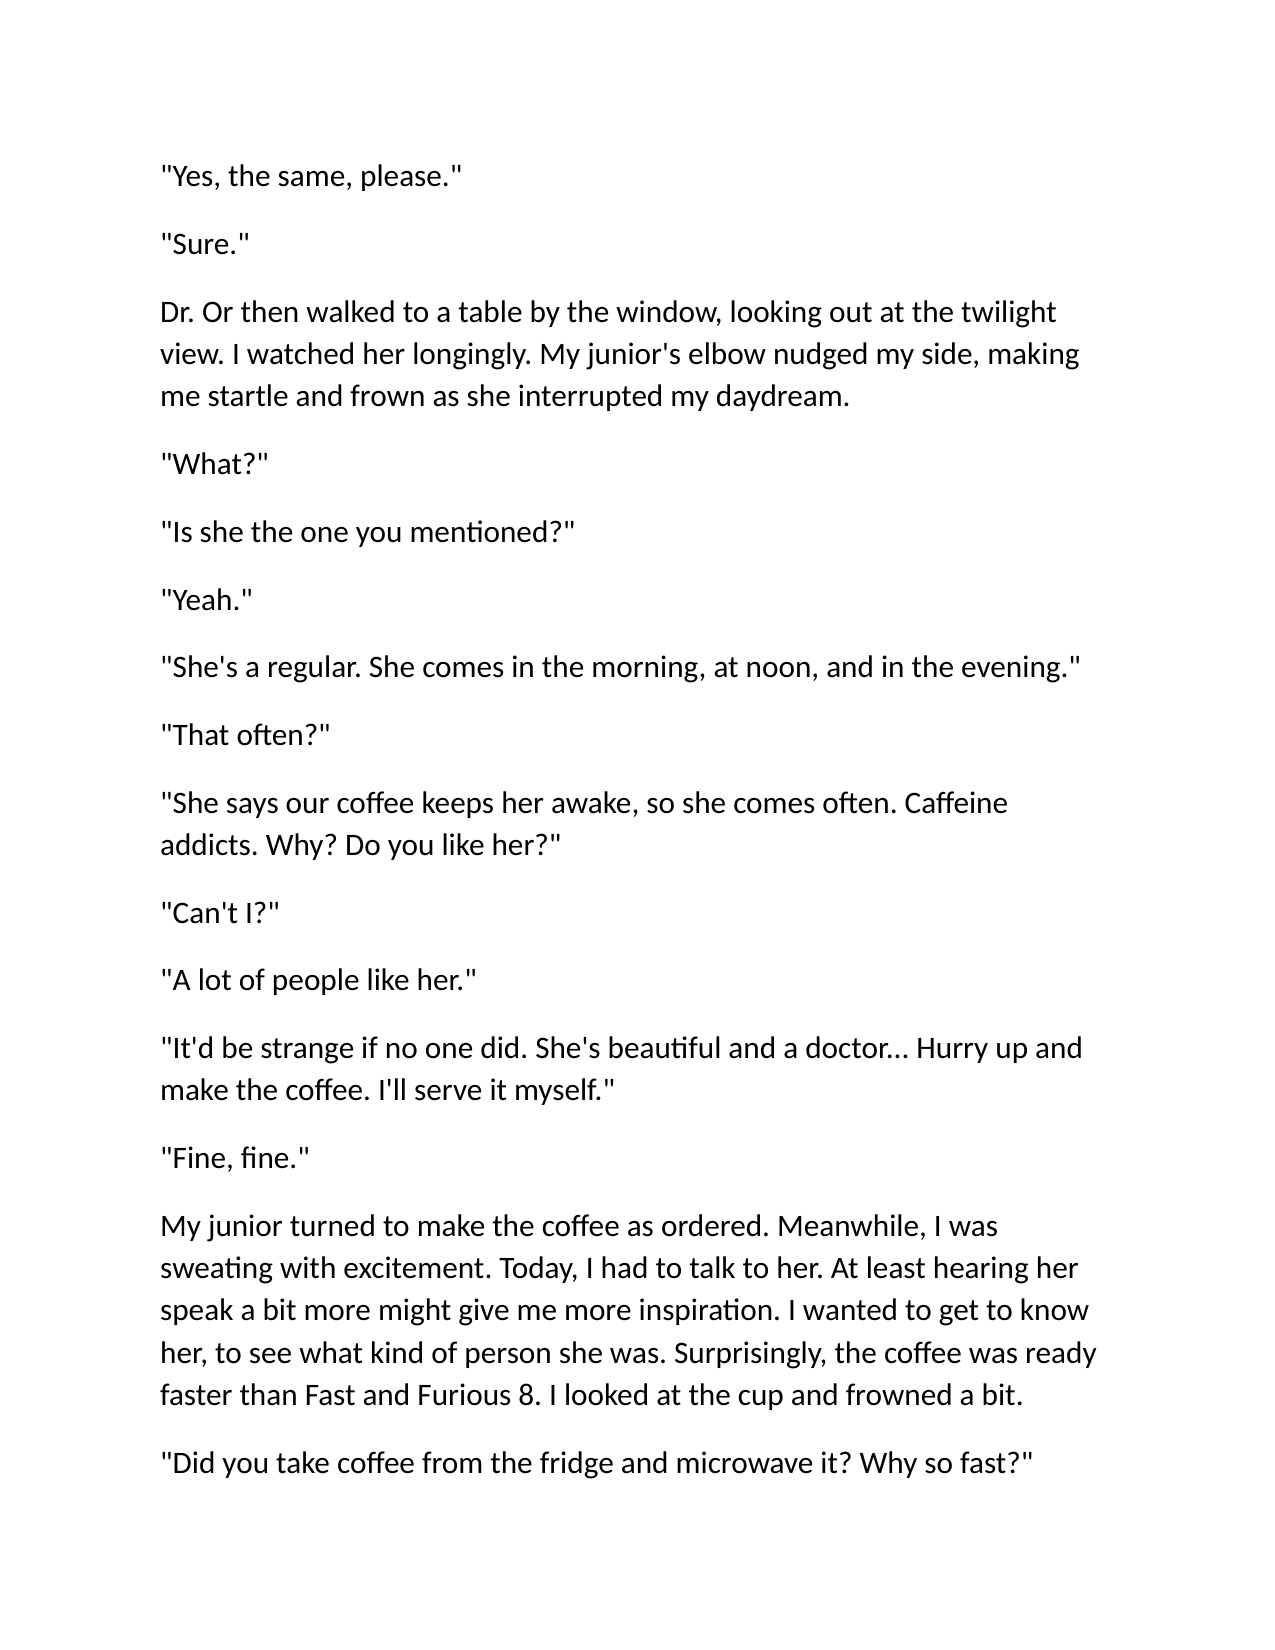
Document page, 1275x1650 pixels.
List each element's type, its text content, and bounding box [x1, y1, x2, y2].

text "A lot of people like her." [160, 960, 1113, 998]
text "She says our coffee keeps her awake, so she comes often. Caffeine addicts. Why? Do you like her?" [160, 783, 1113, 863]
text "Fine, fine." [160, 1138, 1113, 1176]
text "It'd be strange if no one did. She's beautiful and a doctor... Hurry up and make the coffee. I'll serve it myself." [160, 1028, 1113, 1108]
text "Can't I?" [160, 893, 1113, 931]
text "That often?" [160, 715, 1113, 753]
text "Sure." [160, 224, 1113, 262]
text "Did you take coffee from the fridge and microwave it? Why so fast?" [160, 1443, 1113, 1481]
text "Yes, the same, please." [160, 156, 1113, 194]
text My junior turned to make the coffee as ordered. Meanwhile, I was sweating with excitement. Today, I had to talk to her. At least hearing her speak a bit more might give me more inspiration. I wanted to get to know her, to see what kind of person she was. Surprisingly, the coffee was ready faster than Fast and Furious 8. I looked at the cup and frowned a bit. [160, 1206, 1113, 1413]
text "What?" [160, 444, 1113, 482]
text "Yeah." [160, 579, 1113, 618]
text "She's a regular. She comes in the morning, at noon, and in the evening." [160, 647, 1113, 685]
text "Is she the one you mentioned?" [160, 512, 1113, 550]
text Dr. Or then walked to a table by the window, looking out at the twilight view. I watched her longingly. My junior's elbow nudged my side, making me startle and frown as she interrupted my daydream. [160, 292, 1113, 414]
